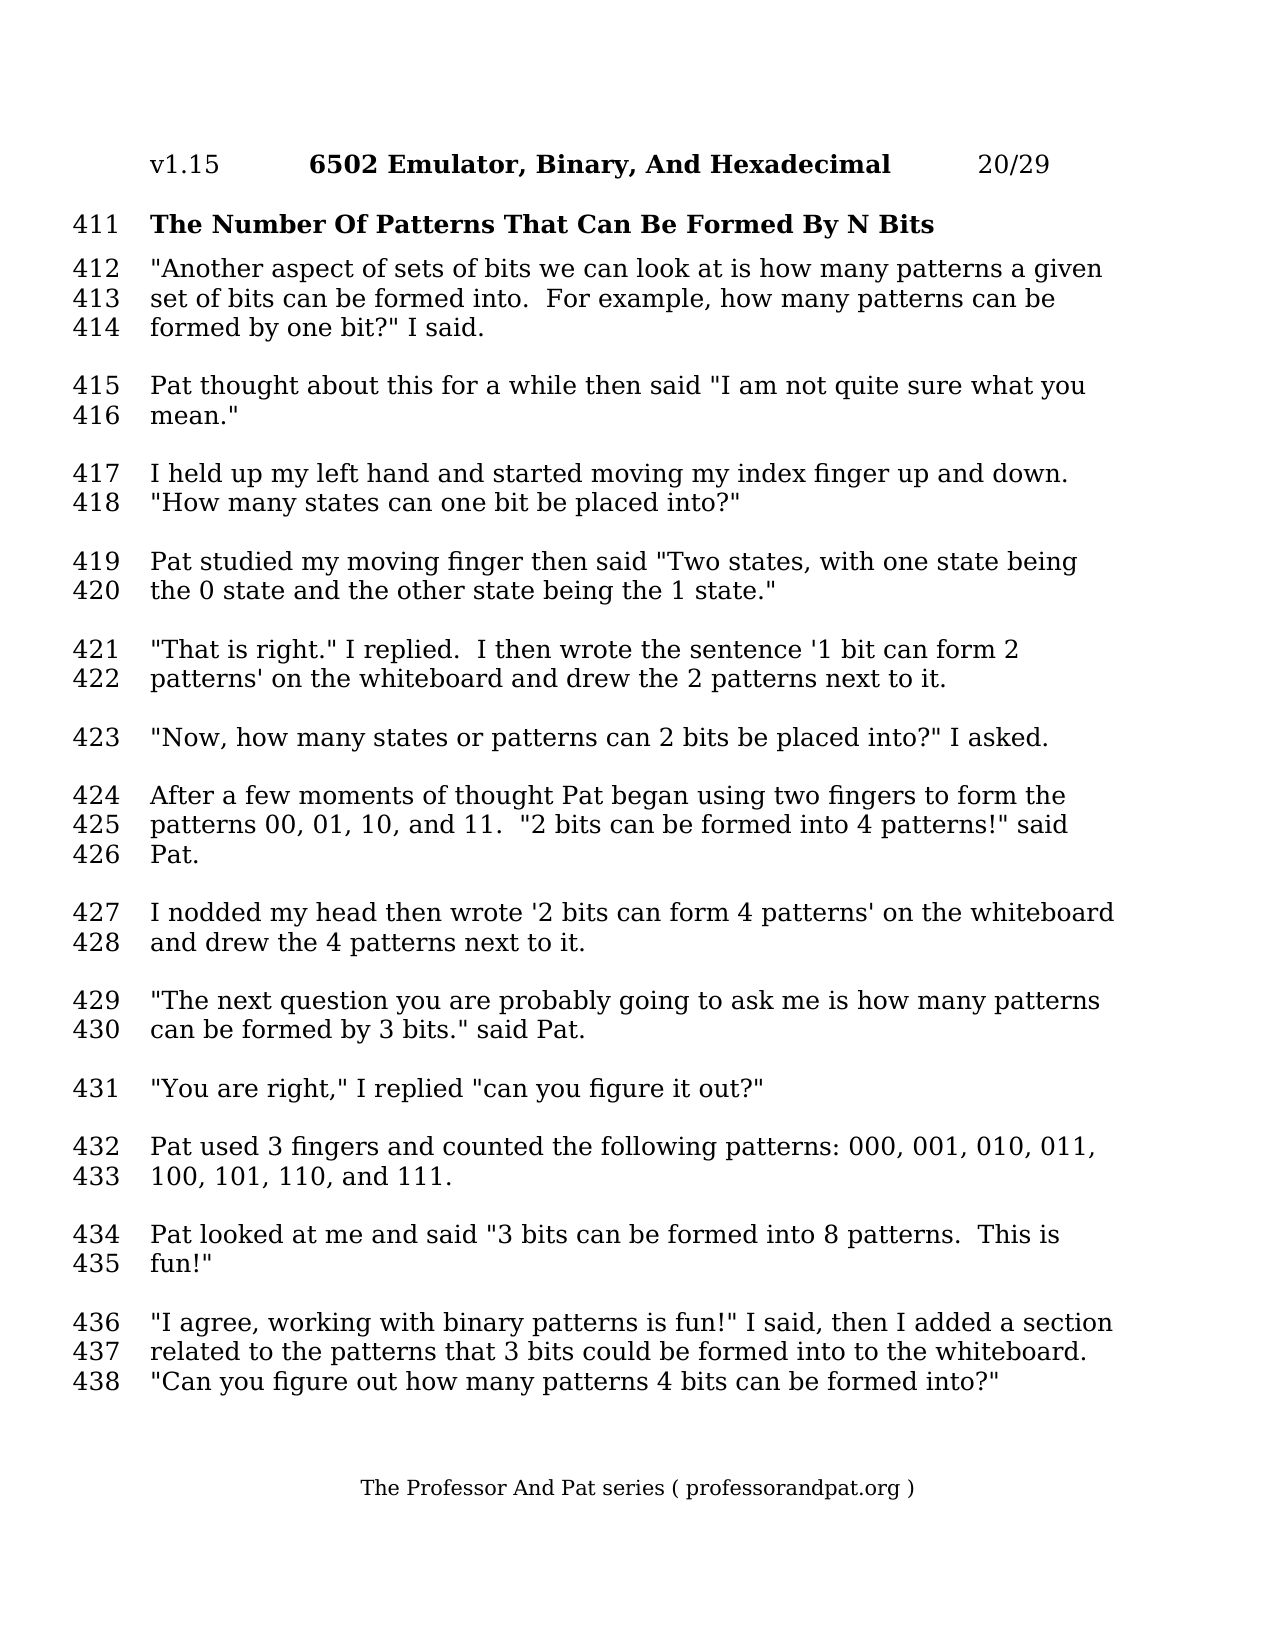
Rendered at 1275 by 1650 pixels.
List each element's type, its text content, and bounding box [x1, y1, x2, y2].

text I held up my left hand and started moving my index finger up and down. "How many states can one bit be placed into?" [150, 459, 1125, 518]
text "The next question you are probably going to ask me is how many patterns can be formed by 3 bits." said Pat. [150, 986, 1125, 1045]
text Pat studied my moving finger then said "Two states, with one state being the 0 state and the other state being the 1 state." [150, 547, 1125, 606]
text "Another aspect of sets of bits we can look at is how many patterns a given set of bits can be formed into. For example, how many patterns can be formed by one bit?" I said. [150, 254, 1125, 342]
text "I agree, working with binary patterns is fun!" I said, then I added a section related to the patterns that 3 bits could be formed into to the whiteboard. "Can you figure out how many patterns 4 bits can be formed into?" [150, 1308, 1125, 1396]
text Pat looked at me and said "3 bits can be formed into 8 patterns. This is fun!" [150, 1220, 1125, 1279]
text I nodded my head then wrote '2 bits can form 4 patterns' on the whiteboard and drew the 4 patterns next to it. [150, 898, 1125, 957]
text After a few moments of thought Pat began using two fingers to form the patterns 00, 01, 10, and 11. "2 bits can be formed into 4 patterns!" said Pat. [150, 781, 1125, 869]
text "You are right," I replied "can you figure it out?" [150, 1074, 1125, 1103]
text Pat used 3 fingers and counted the following patterns: 000, 001, 010, 011, 100, 101, 110, and 111. [150, 1133, 1125, 1191]
text Pat thought about this for a while then said "I am not quite sure what you mean." [150, 372, 1125, 430]
subtitle The Number Of Patterns That Can Be Formed By N Bits [150, 210, 1125, 239]
text "That is right." I replied. I then wrote the sentence '1 bit can form 2 patterns' on the whiteboard and drew the 2 patterns next to it. [150, 635, 1125, 693]
text "Now, how many states or patterns can 2 bits be placed into?" I asked. [150, 723, 1125, 752]
